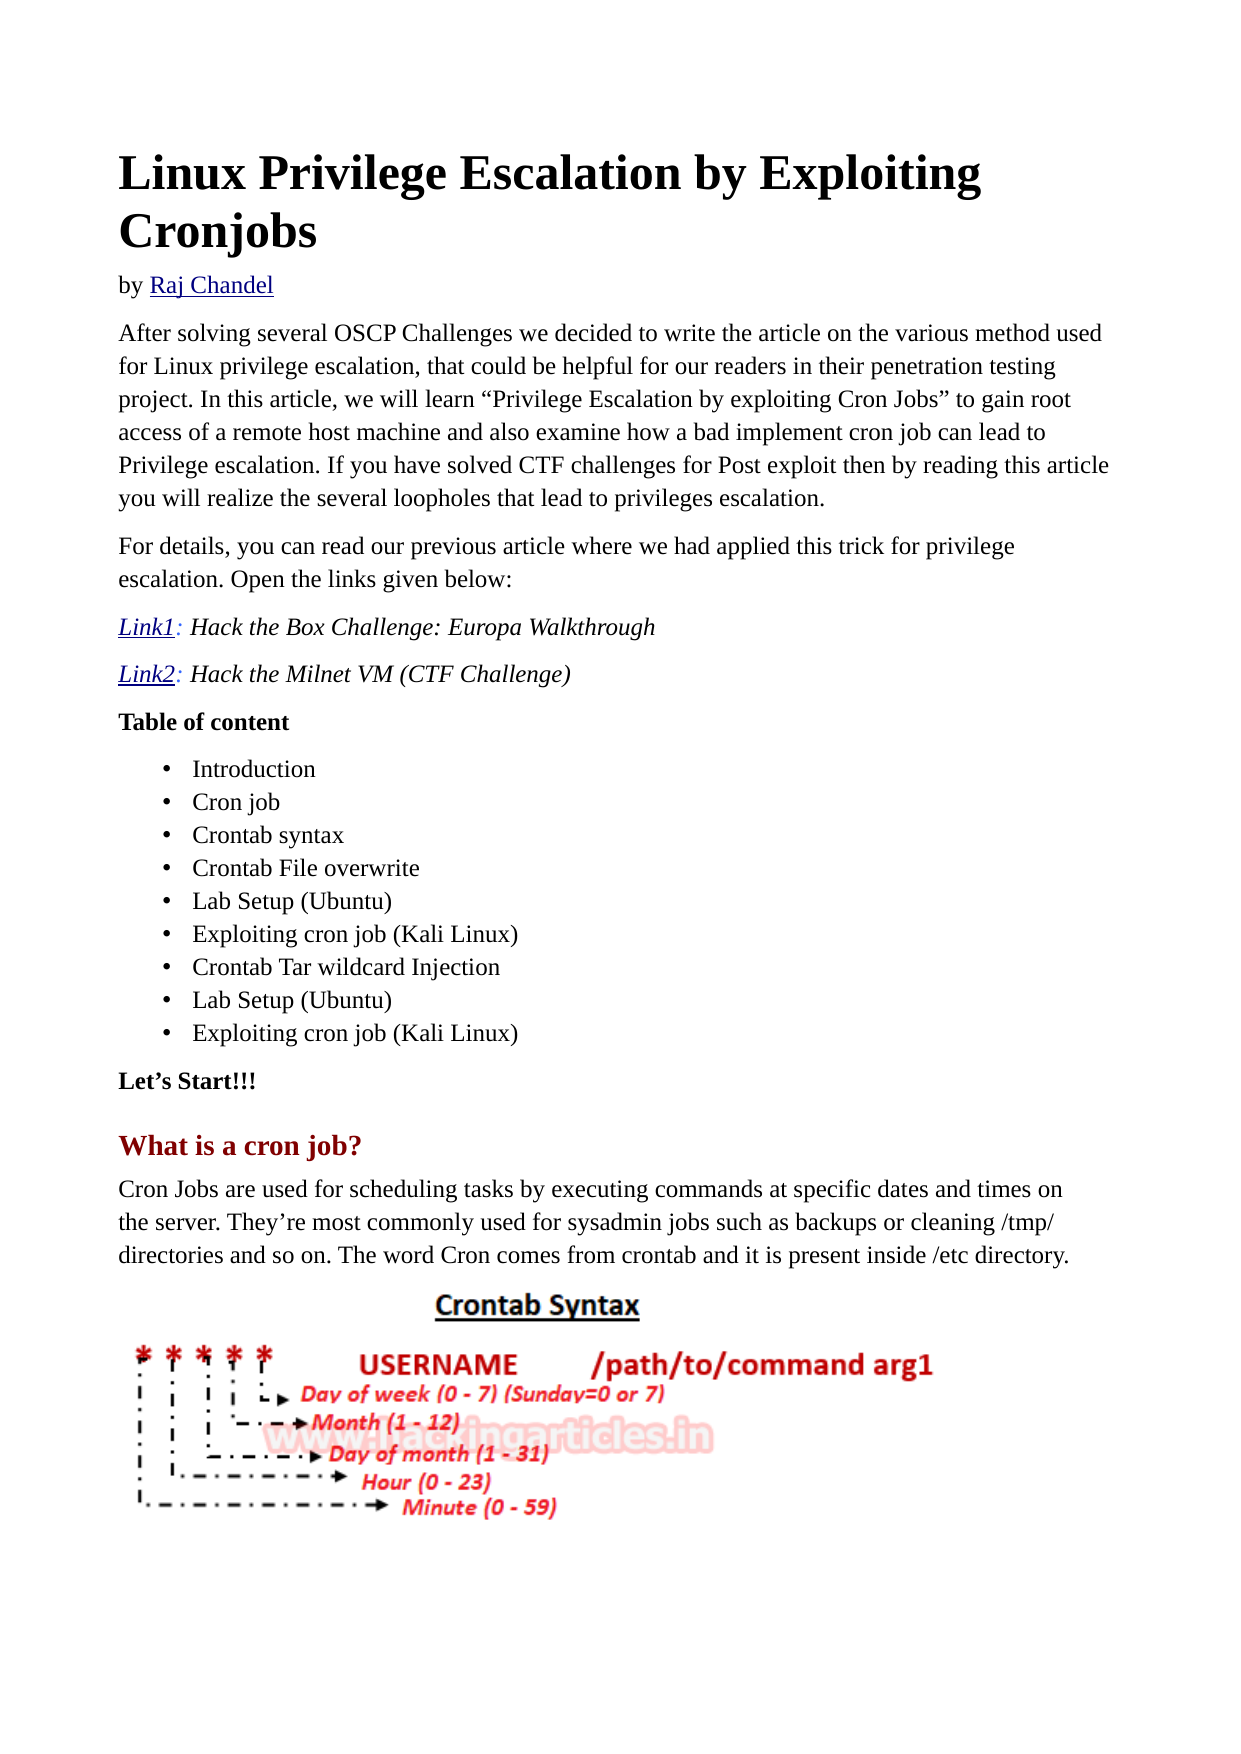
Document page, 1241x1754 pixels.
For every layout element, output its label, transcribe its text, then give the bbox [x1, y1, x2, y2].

subtitle Linux Privilege Escalation by Exploiting Cronjobs [118, 143, 1122, 258]
list Exploiting cron job (Kali Linux) [162, 919, 1122, 948]
list Lab Setup (Ubuntu) [162, 986, 1122, 1014]
list Cron job [162, 787, 1122, 816]
list Crontab Tar wildcard Injection [162, 952, 1122, 981]
subtitle What is a cron job? [118, 1128, 1122, 1162]
text Cron Jobs are used for scheduling tasks by executing commands at specific dates and times on the server. They’re most commonly used for sysadmin jobs such as backups or cleaning /tmp/ directories and so on. The word Cron comes from crontab and it is present inside /etc directory. [118, 1174, 1122, 1269]
text by Raj Chandel [118, 271, 1122, 299]
list Crontab File overwrite [162, 853, 1122, 882]
text After solving several OSCP Challenges we decided to write the article on the various method used for Linux privilege escalation, that could be helpful for our readers in their penetration testing project. In this article, we will learn “Privilege Escalation by exploiting Cron Jobs” to gain root access of a remote host machine and also examine how a bad implement cron job can lead to Privilege escalation. If you have solved CTF challenges for Post exploit then by reading this article you will realize the several loopholes that lead to privileges escalation. [118, 318, 1122, 512]
list Introduction [162, 754, 1122, 783]
text Table of content [118, 707, 1122, 736]
picture [118, 1288, 951, 1542]
list Crontab syntax [162, 820, 1122, 849]
text Link1: Hack the Box Challenge: Europa Walkthrough [118, 612, 1122, 640]
text Let’s Start!!! [118, 1066, 1122, 1095]
list Lab Setup (Ubuntu) [162, 886, 1122, 915]
text Link2: Hack the Milnet VM (CTF Challenge) [118, 659, 1122, 688]
list Exploiting cron job (Kali Linux) [162, 1018, 1122, 1047]
text For details, you can read our previous article where we had applied this trick for privilege escalation. Open the links given below: [118, 531, 1122, 593]
